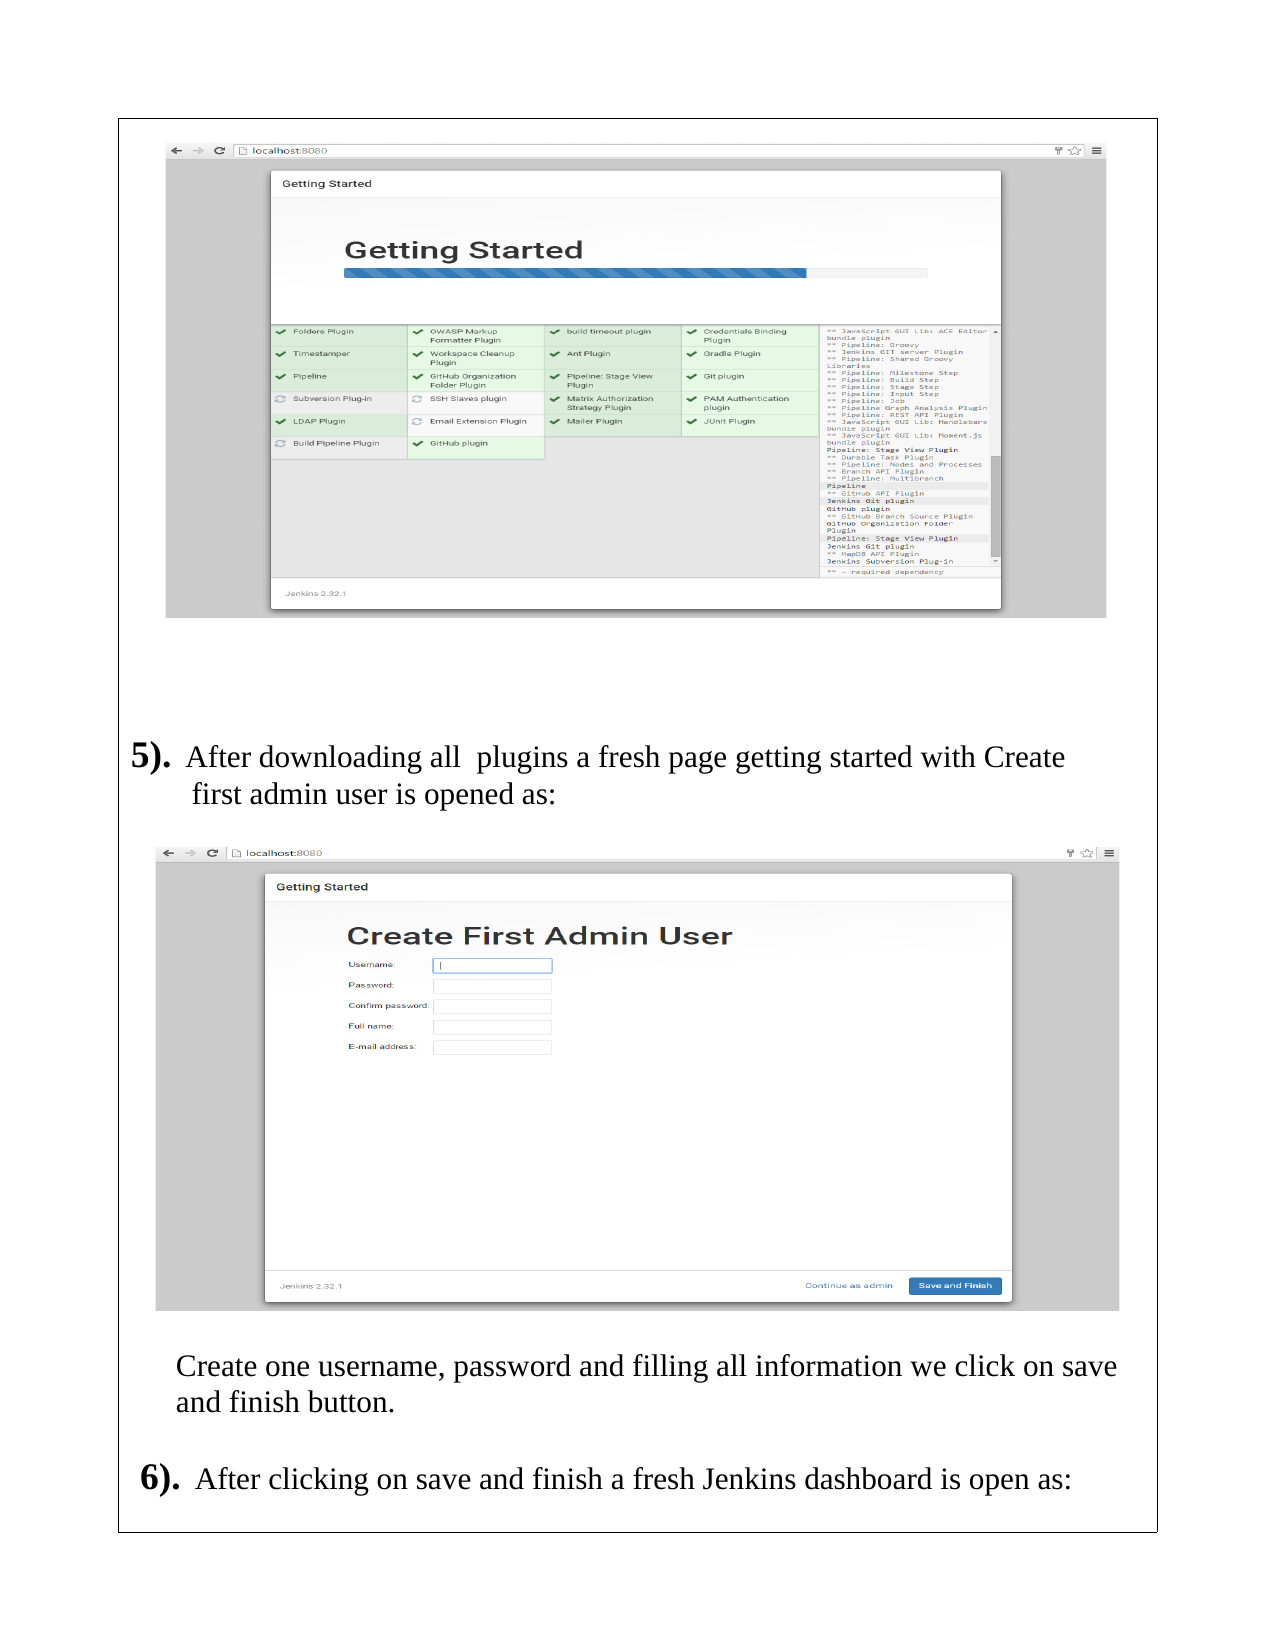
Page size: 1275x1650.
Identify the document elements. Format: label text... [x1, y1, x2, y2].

text 5). After downloading all plugins a fresh page getting started with Create [121, 732, 1154, 775]
text Create one username, password and filling all information we click on save [121, 1347, 1154, 1383]
text and finish button. [121, 1383, 1154, 1419]
text first admin user is opened as: [121, 775, 1154, 811]
text 6). After clicking on save and finish a fresh Jenkins dashboard is open as: [121, 1455, 1154, 1498]
picture [165, 142, 1107, 618]
picture [155, 847, 1120, 1311]
